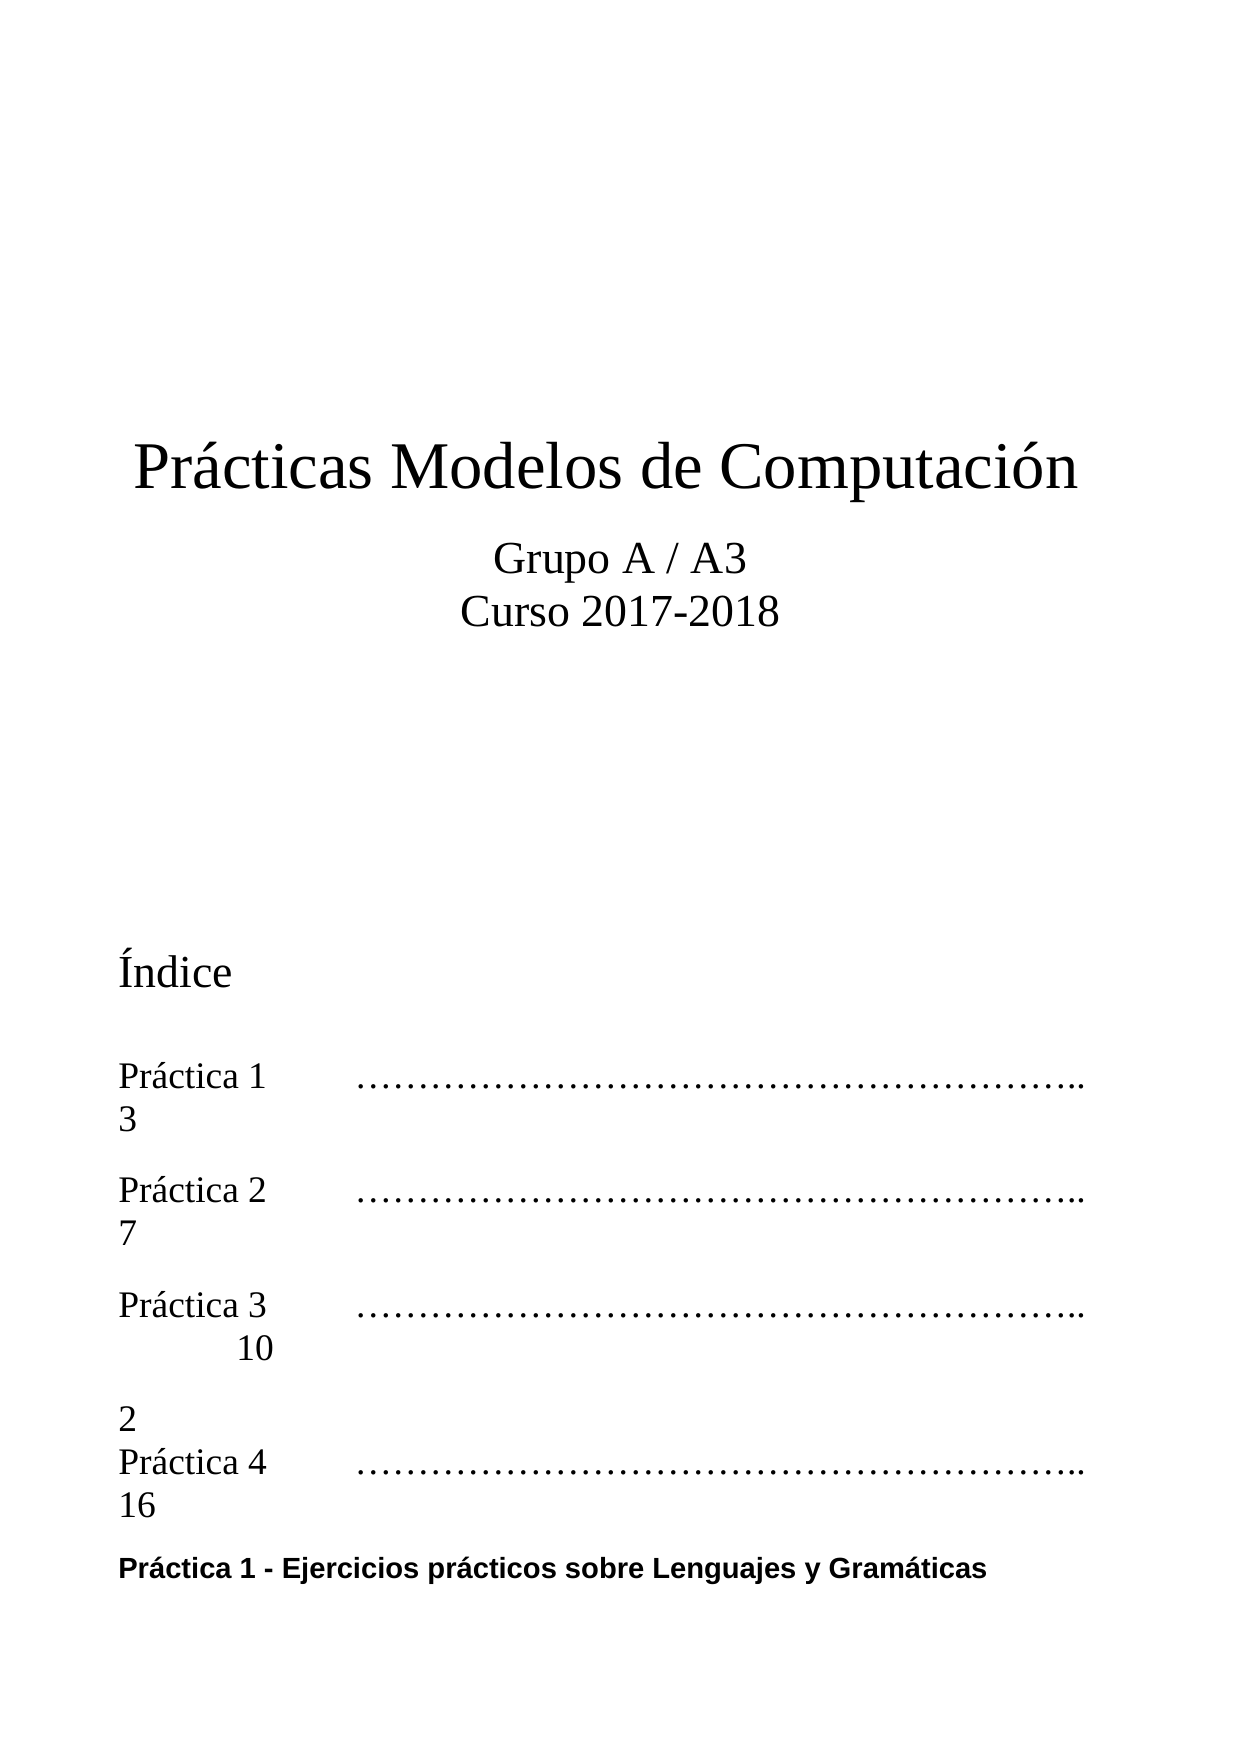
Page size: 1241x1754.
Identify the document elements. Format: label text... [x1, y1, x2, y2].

text Grupo A / A3 [118, 531, 1122, 584]
text Índice [118, 945, 1122, 997]
text Curso 2017-2018 [118, 584, 1122, 636]
text Prácticas Modelos de Computación [118, 426, 1122, 503]
text Práctica 1 - Ejercicios prácticos sobre Lenguajes y Gramáticas [118, 1551, 1122, 1584]
text 2 [118, 1396, 1122, 1439]
text Práctica 4 ………………………………………………….. 16 [118, 1439, 1122, 1526]
text Práctica 1 ………………………………………………….. 3 [118, 1053, 1122, 1140]
text Práctica 2 ………………………………………………….. 7 [118, 1168, 1122, 1254]
text Práctica 3 ………………………………………………….. 10 [118, 1282, 1122, 1368]
